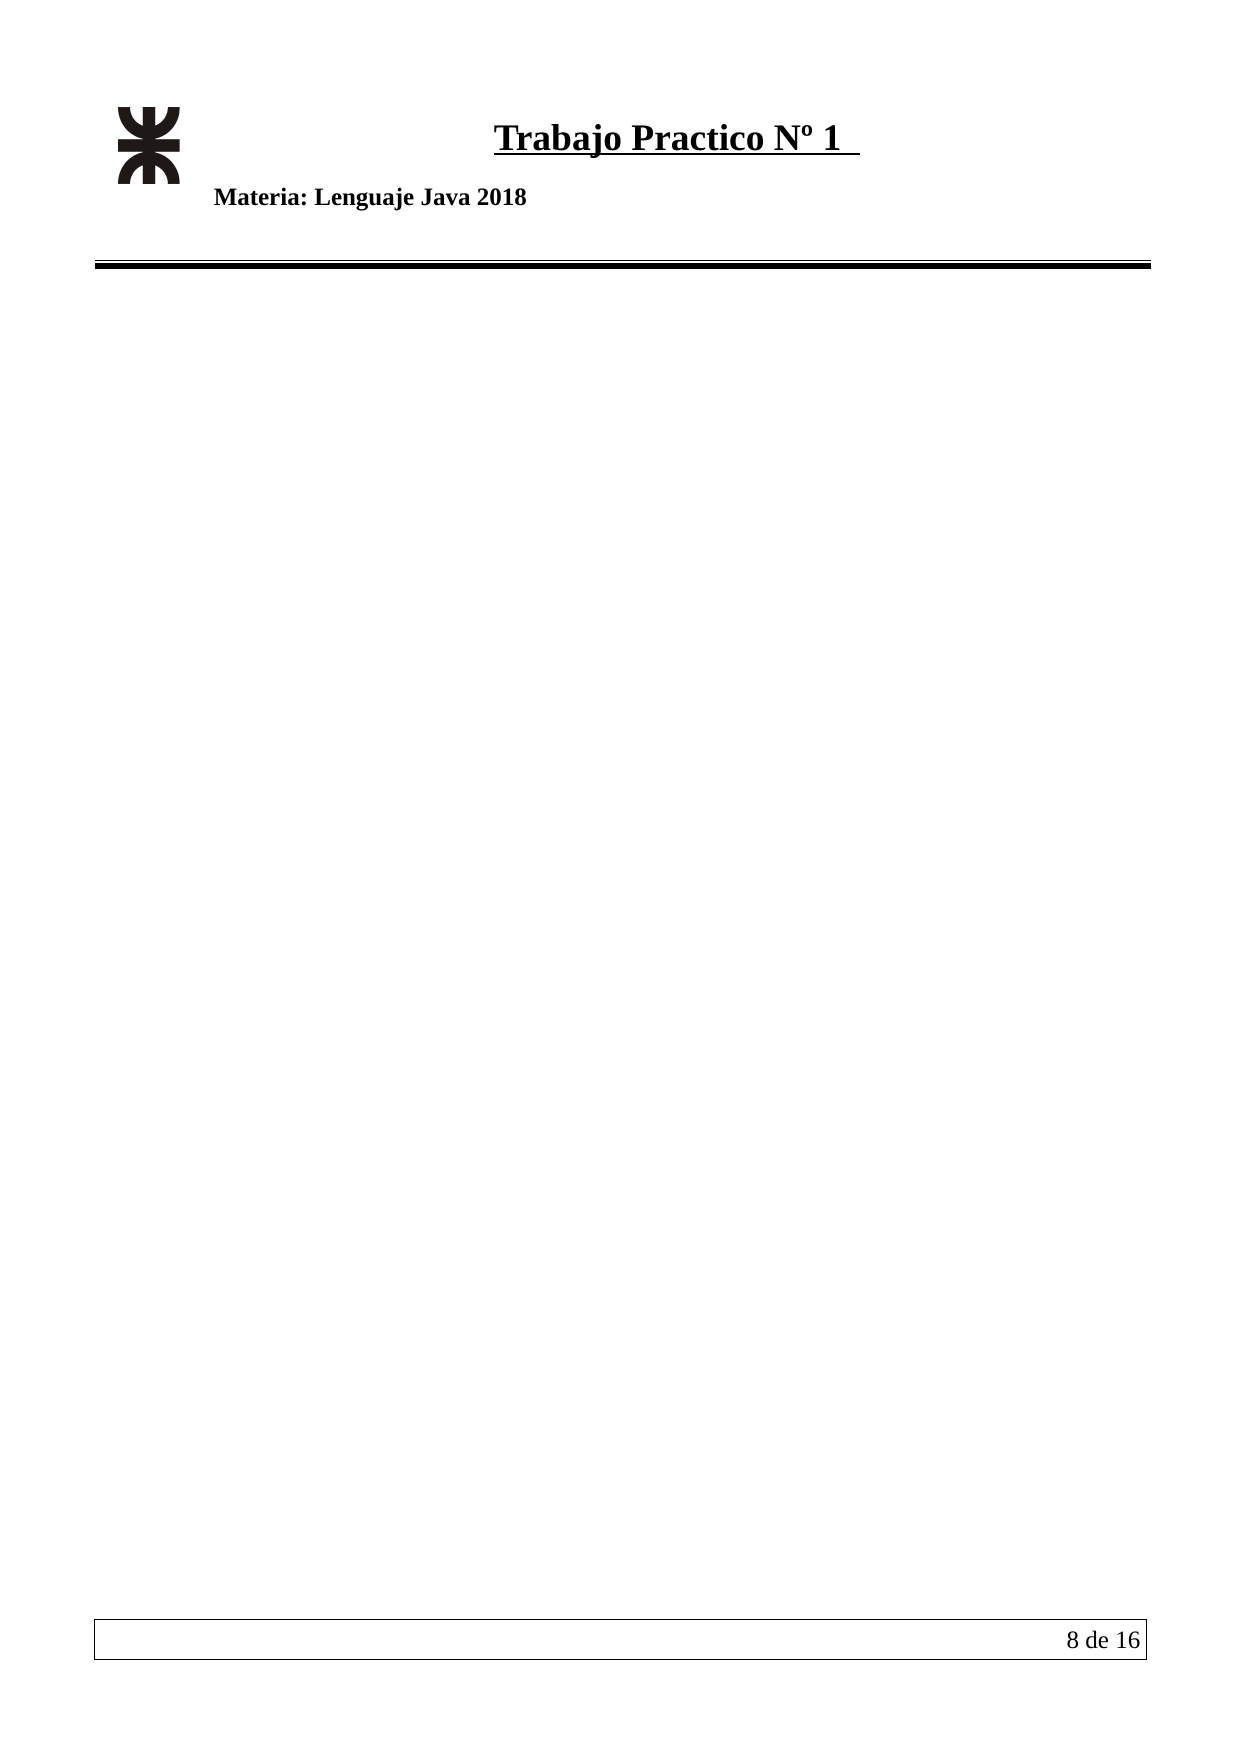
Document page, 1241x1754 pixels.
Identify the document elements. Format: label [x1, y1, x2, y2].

picture [118, 107, 180, 184]
